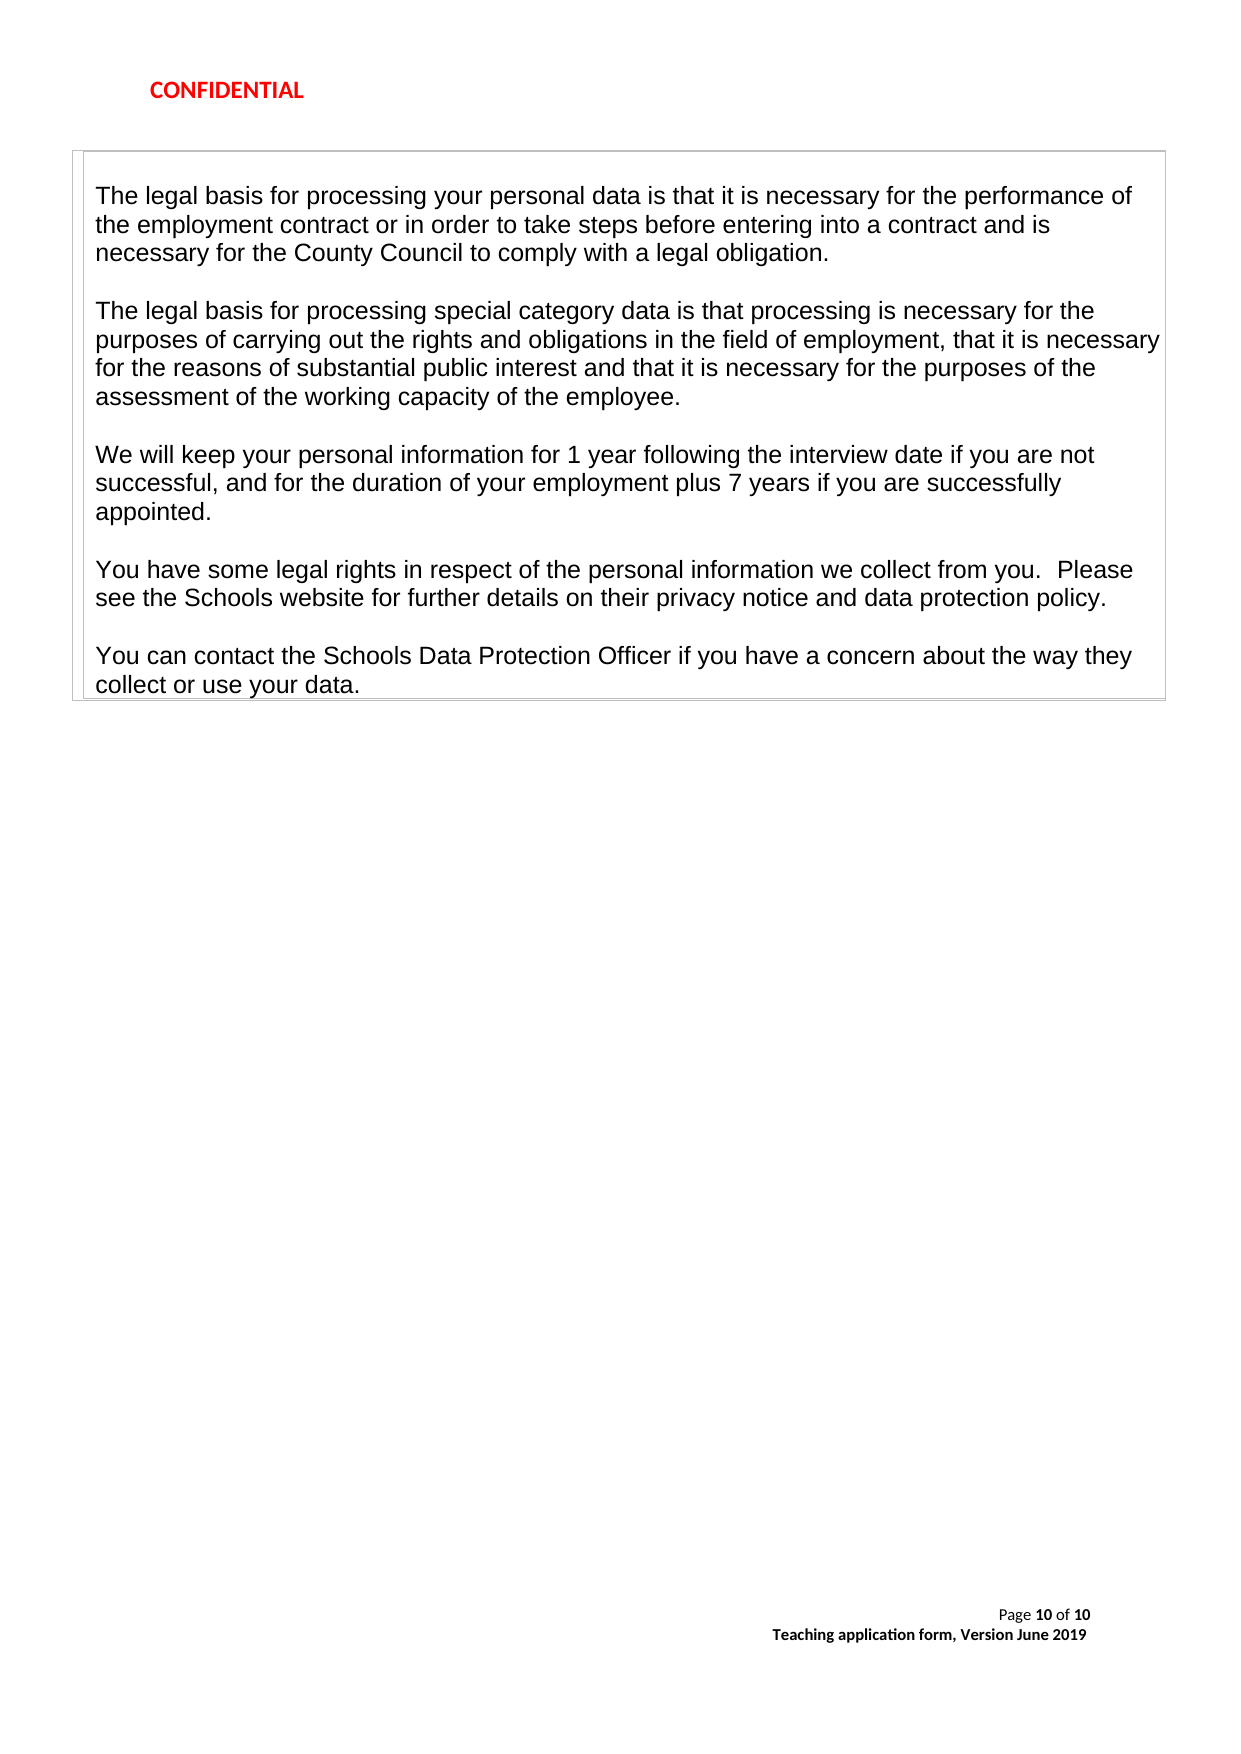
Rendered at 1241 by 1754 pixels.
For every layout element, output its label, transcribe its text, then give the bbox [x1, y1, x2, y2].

table_cell [73, 151, 83, 699]
table_header The legal basis for processing your personal data is that it is necessary for the performance of the employment contract or in order to take steps before entering into a contract and is necessary for the County Council to comply with a legal obligation. The legal basis for processing special category data is that processing is necessary for the purposes of carrying out the rights and obligations in the field of employment, that it is necessary for the reasons of substantial public interest and that it is necessary for the purposes of the assessment of the working capacity of the employee. We will keep your personal information for 1 year following the interview date if you are not successful, and for the duration of your employment plus 7 years if you are successfully appointed. You have some legal rights in respect of the personal information we collect from you. Please see the Schools website for further details on their privacy notice and data protection policy. You can contact the Schools Data Protection Officer if you have a concern about the way they collect or use your data. [84, 152, 1165, 698]
